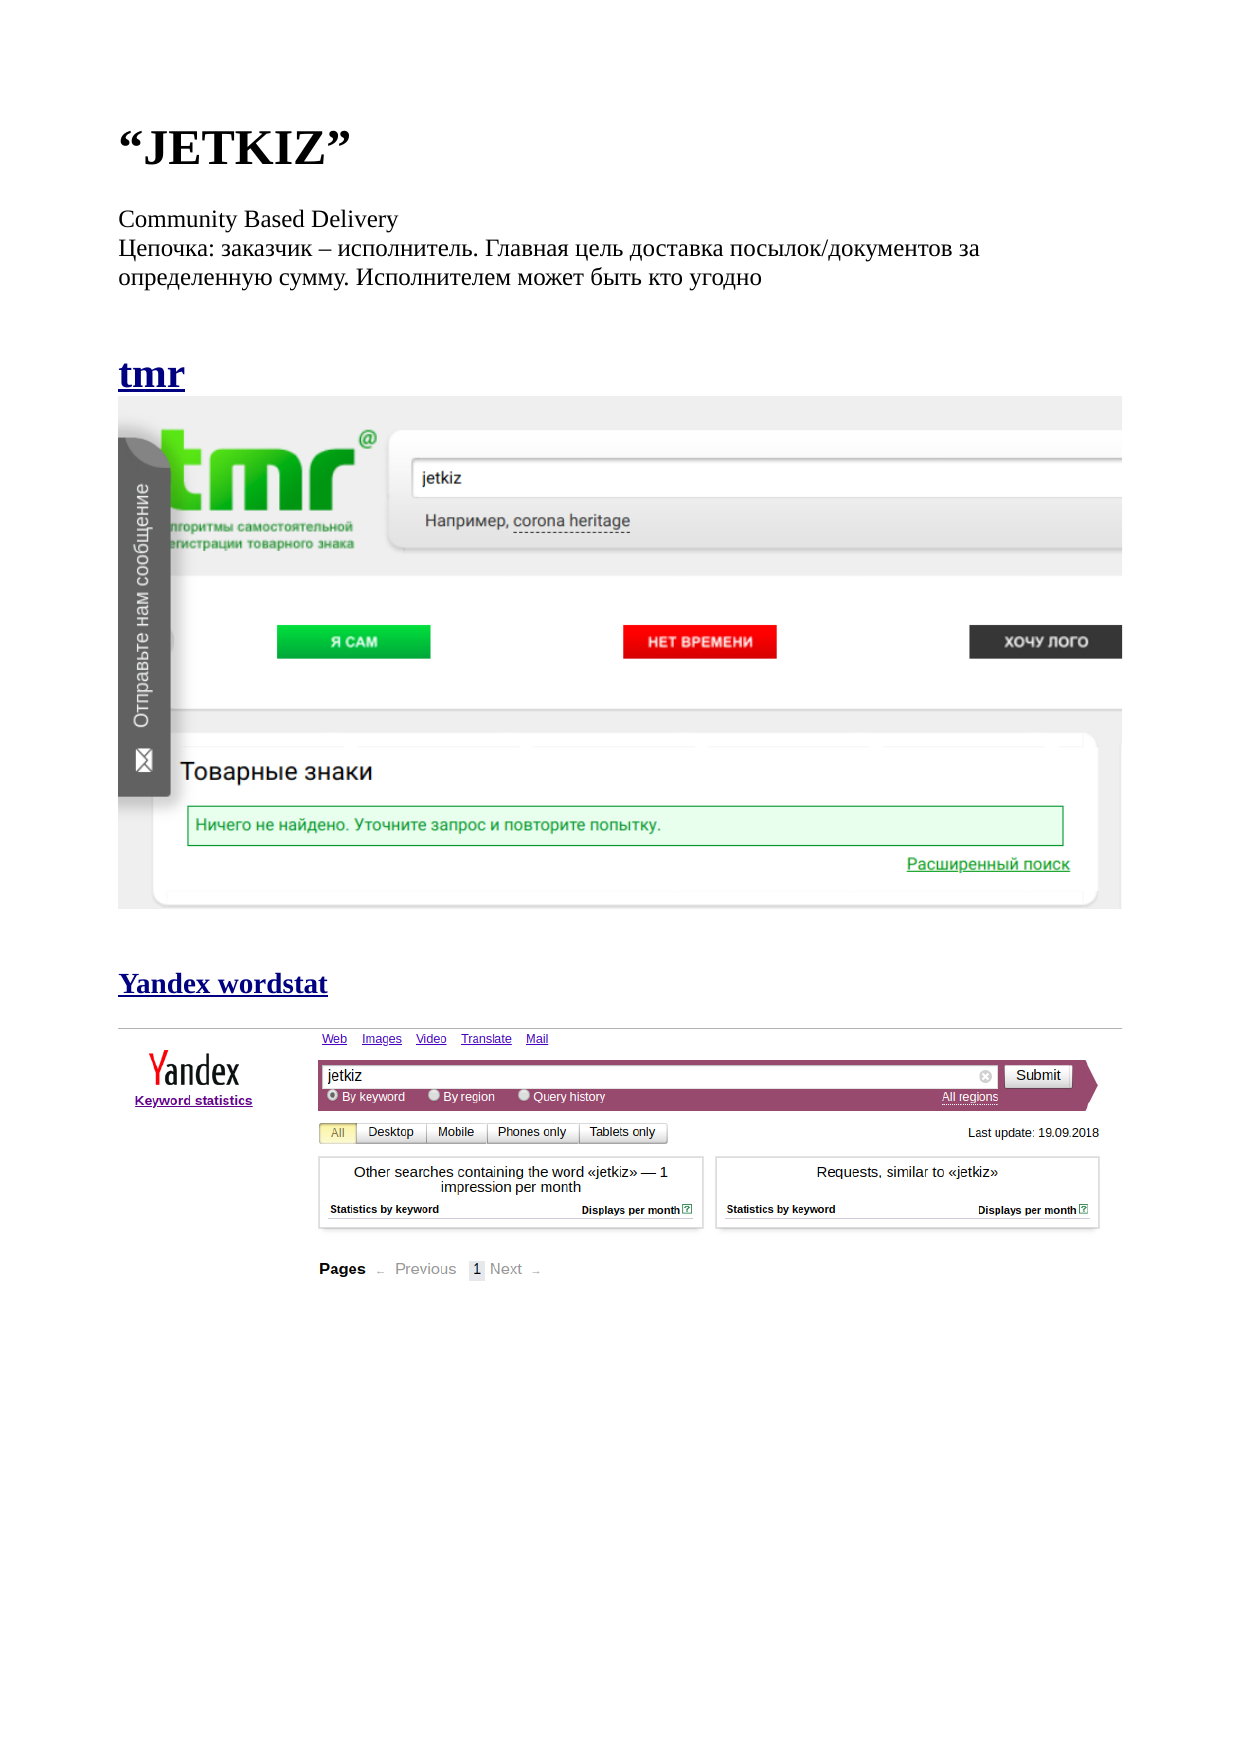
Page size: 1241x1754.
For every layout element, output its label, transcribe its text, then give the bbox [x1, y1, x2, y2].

text Цепочка: заказчик – исполнитель. Главная цель доставка посылок/документов за определенную сумму. Исполнителем может быть кто угодно [118, 233, 1122, 291]
picture [118, 396, 1123, 909]
picture [118, 1028, 1123, 1309]
text Community Based Delivery [118, 204, 1122, 233]
text tmr [118, 348, 1122, 396]
text Yandex wordstat [118, 966, 1122, 1000]
text “JETKIZ” [118, 118, 1122, 176]
